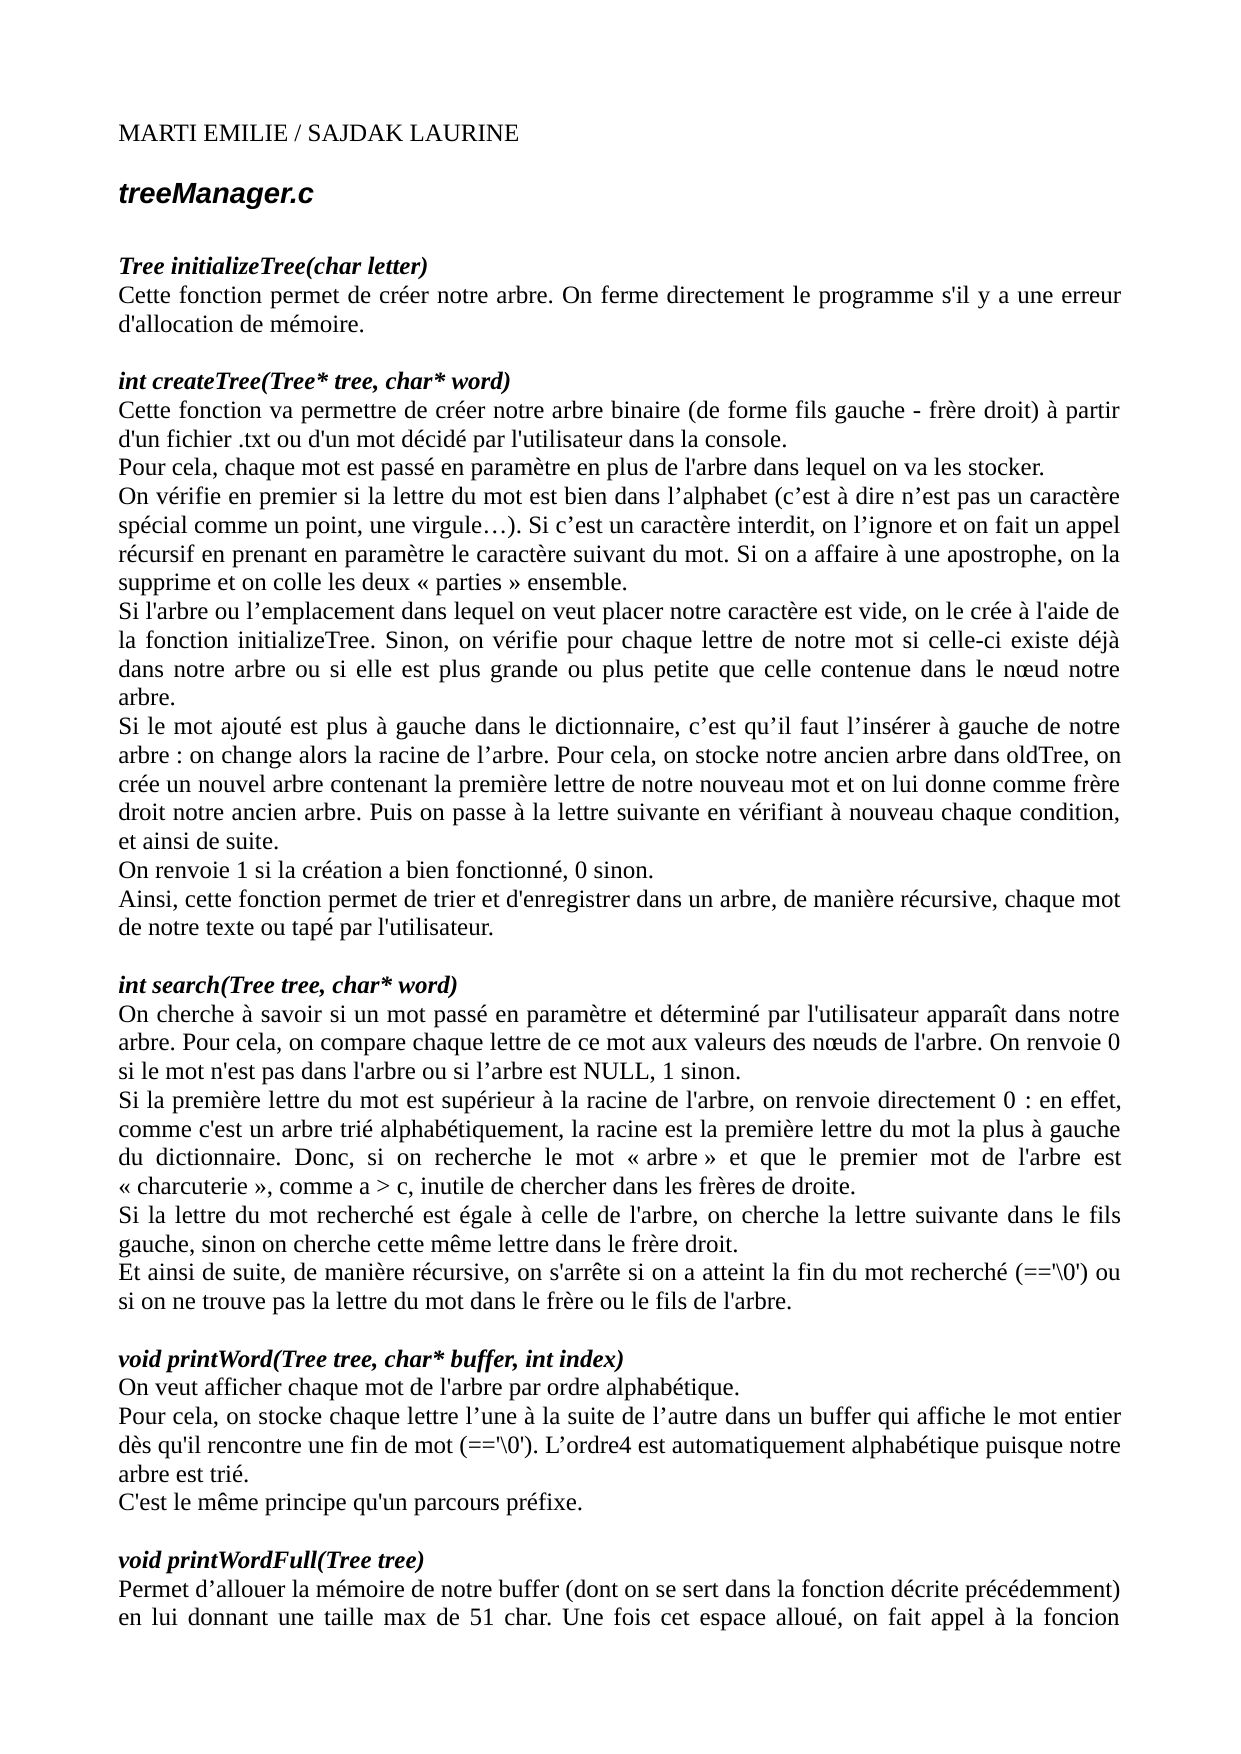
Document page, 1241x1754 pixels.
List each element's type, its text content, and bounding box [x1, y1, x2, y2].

text Pour cela, on stocke chaque lettre l’une à la suite de l’autre dans un buffer qui affiche le mot entier dès qu'il rencontre une fin de mot (=='\0'). L’ordre4 est automatiquement alphabétique puisque notre arbre est trié. [118, 1401, 1122, 1487]
text Pour cela, chaque mot est passé en paramètre en plus de l'arbre dans lequel on va les stocker. [118, 452, 1122, 481]
text Et ainsi de suite, de manière récursive, on s'arrête si on a atteint la fin du mot recherché (=='\0') ou si on ne trouve pas la lettre du mot dans le frère ou le fils de l'arbre. [118, 1257, 1122, 1315]
text Si le mot ajouté est plus à gauche dans le dictionnaire, c’est qu’il faut l’insérer à gauche de notre arbre : on change alors la racine de l’arbre. Pour cela, on stocke notre ancien arbre dans oldTree, on crée un nouvel arbre contenant la première lettre de notre nouveau mot et on lui donne comme frère droit notre ancien arbre. Puis on passe à la lettre suivante en vérifiant à nouveau chaque condition, et ainsi de suite. [118, 711, 1122, 855]
text int createTree(Tree* tree, char* word) [118, 366, 1122, 395]
text void printWord(Tree tree, char* buffer, int index) [118, 1344, 1122, 1372]
text Cette fonction va permettre de créer notre arbre binaire (de forme fils gauche - frère droit) à partir d'un fichier .txt ou d'un mot décidé par l'utilisateur dans la console. [118, 395, 1122, 452]
text On veut afficher chaque mot de l'arbre par ordre alphabétique. [118, 1372, 1122, 1401]
text int search(Tree tree, char* word) [118, 970, 1122, 999]
text Ainsi, cette fonction permet de trier et d'enregistrer dans un arbre, de manière récursive, chaque mot de notre texte ou tapé par l'utilisateur. [118, 884, 1122, 941]
text Tree initializeTree(char letter) [118, 251, 1122, 280]
subtitle treeManager.c [118, 176, 1122, 210]
text Si la lettre du mot recherché est égale à celle de l'arbre, on cherche la lettre suivante dans le fils gauche, sinon on cherche cette même lettre dans le frère droit. [118, 1200, 1122, 1257]
text C'est le même principe qu'un parcours préfixe. [118, 1487, 1122, 1516]
text On vérifie en premier si la lettre du mot est bien dans l’alphabet (c’est à dire n’est pas un caractère spécial comme un point, une virgule…). Si c’est un caractère interdit, on l’ignore et on fait un appel récursif en prenant en paramètre le caractère suivant du mot. Si on a affaire à une apostrophe, on la supprime et on colle les deux « parties » ensemble. [118, 481, 1122, 596]
text Si l'arbre ou l’emplacement dans lequel on veut placer notre caractère est vide, on le crée à l'aide de la fonction initializeTree. Sinon, on vérifie pour chaque lettre de notre mot si celle-ci existe déjà dans notre arbre ou si elle est plus grande ou plus petite que celle contenue dans le nœud notre arbre. [118, 596, 1122, 711]
text On cherche à savoir si un mot passé en paramètre et déterminé par l'utilisateur apparaît dans notre arbre. Pour cela, on compare chaque lettre de ce mot aux valeurs des nœuds de l'arbre. On renvoie 0 si le mot n'est pas dans l'arbre ou si l’arbre est NULL, 1 sinon. [118, 999, 1122, 1085]
text Si la première lettre du mot est supérieur à la racine de l'arbre, on renvoie directement 0 : en effet, comme c'est un arbre trié alphabétiquement, la racine est la première lettre du mot la plus à gauche du dictionnaire. Donc, si on recherche le mot « arbre » et que le premier mot de l'arbre est « charcuterie », comme a > c, inutile de chercher dans les frères de droite. [118, 1085, 1122, 1200]
text On renvoie 1 si la création a bien fonctionné, 0 sinon. [118, 855, 1122, 884]
text Permet d’allouer la mémoire de notre buffer (dont on se sert dans la fonction décrite précédemment) en lui donnant une taille max de 51 char. Une fois cet espace alloué, on fait appel à la foncion [118, 1574, 1122, 1631]
text Cette fonction permet de créer notre arbre. On ferme directement le programme s'il y a une erreur d'allocation de mémoire. [118, 280, 1122, 337]
text void printWordFull(Tree tree) [118, 1545, 1122, 1574]
